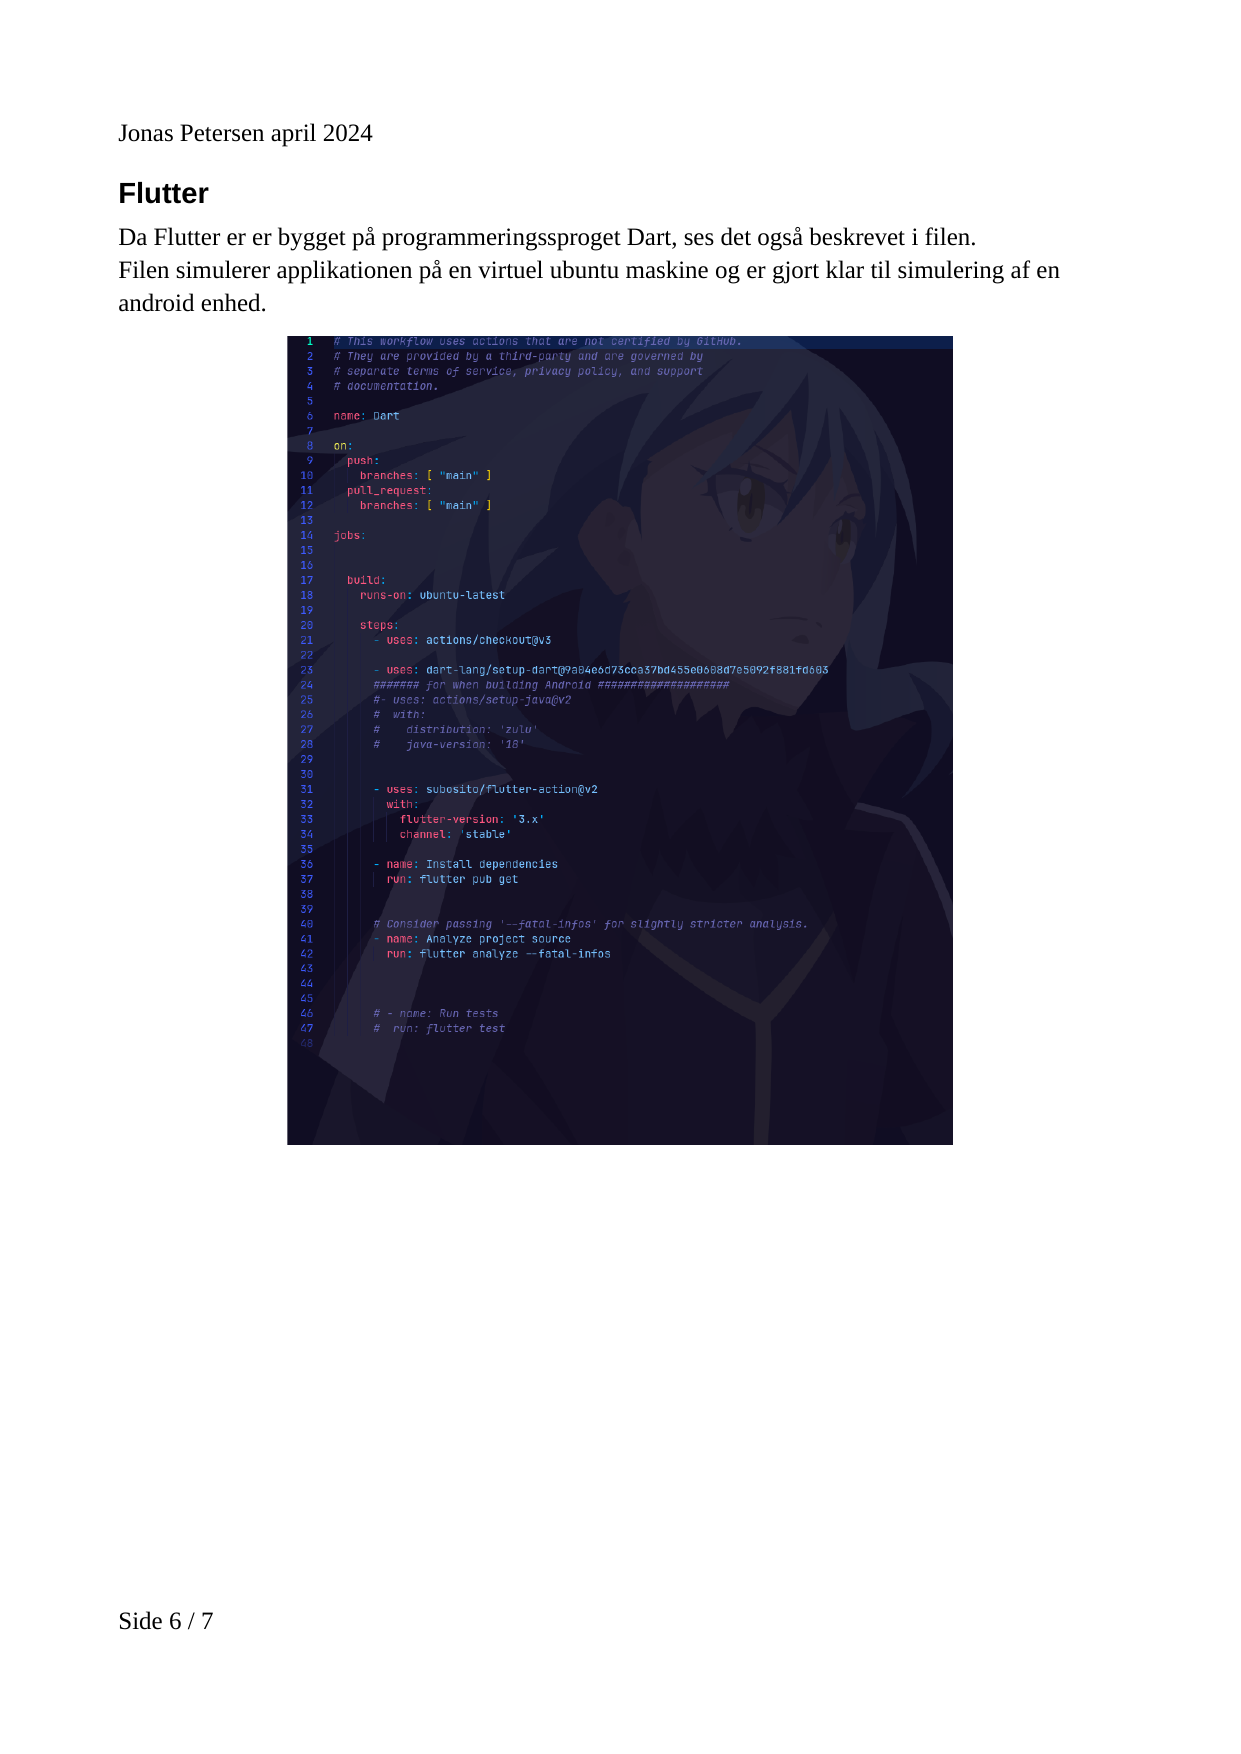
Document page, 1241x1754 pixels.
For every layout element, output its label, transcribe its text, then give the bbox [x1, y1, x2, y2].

text Da Flutter er er bygget på programmeringssproget Dart, ses det også beskrevet i filen. Filen simulerer applikationen på en virtuel ubuntu maskine og er gjort klar til simulering af en android enhed. [118, 222, 1122, 317]
picture [287, 336, 953, 1145]
subtitle Flutter [118, 176, 1122, 210]
